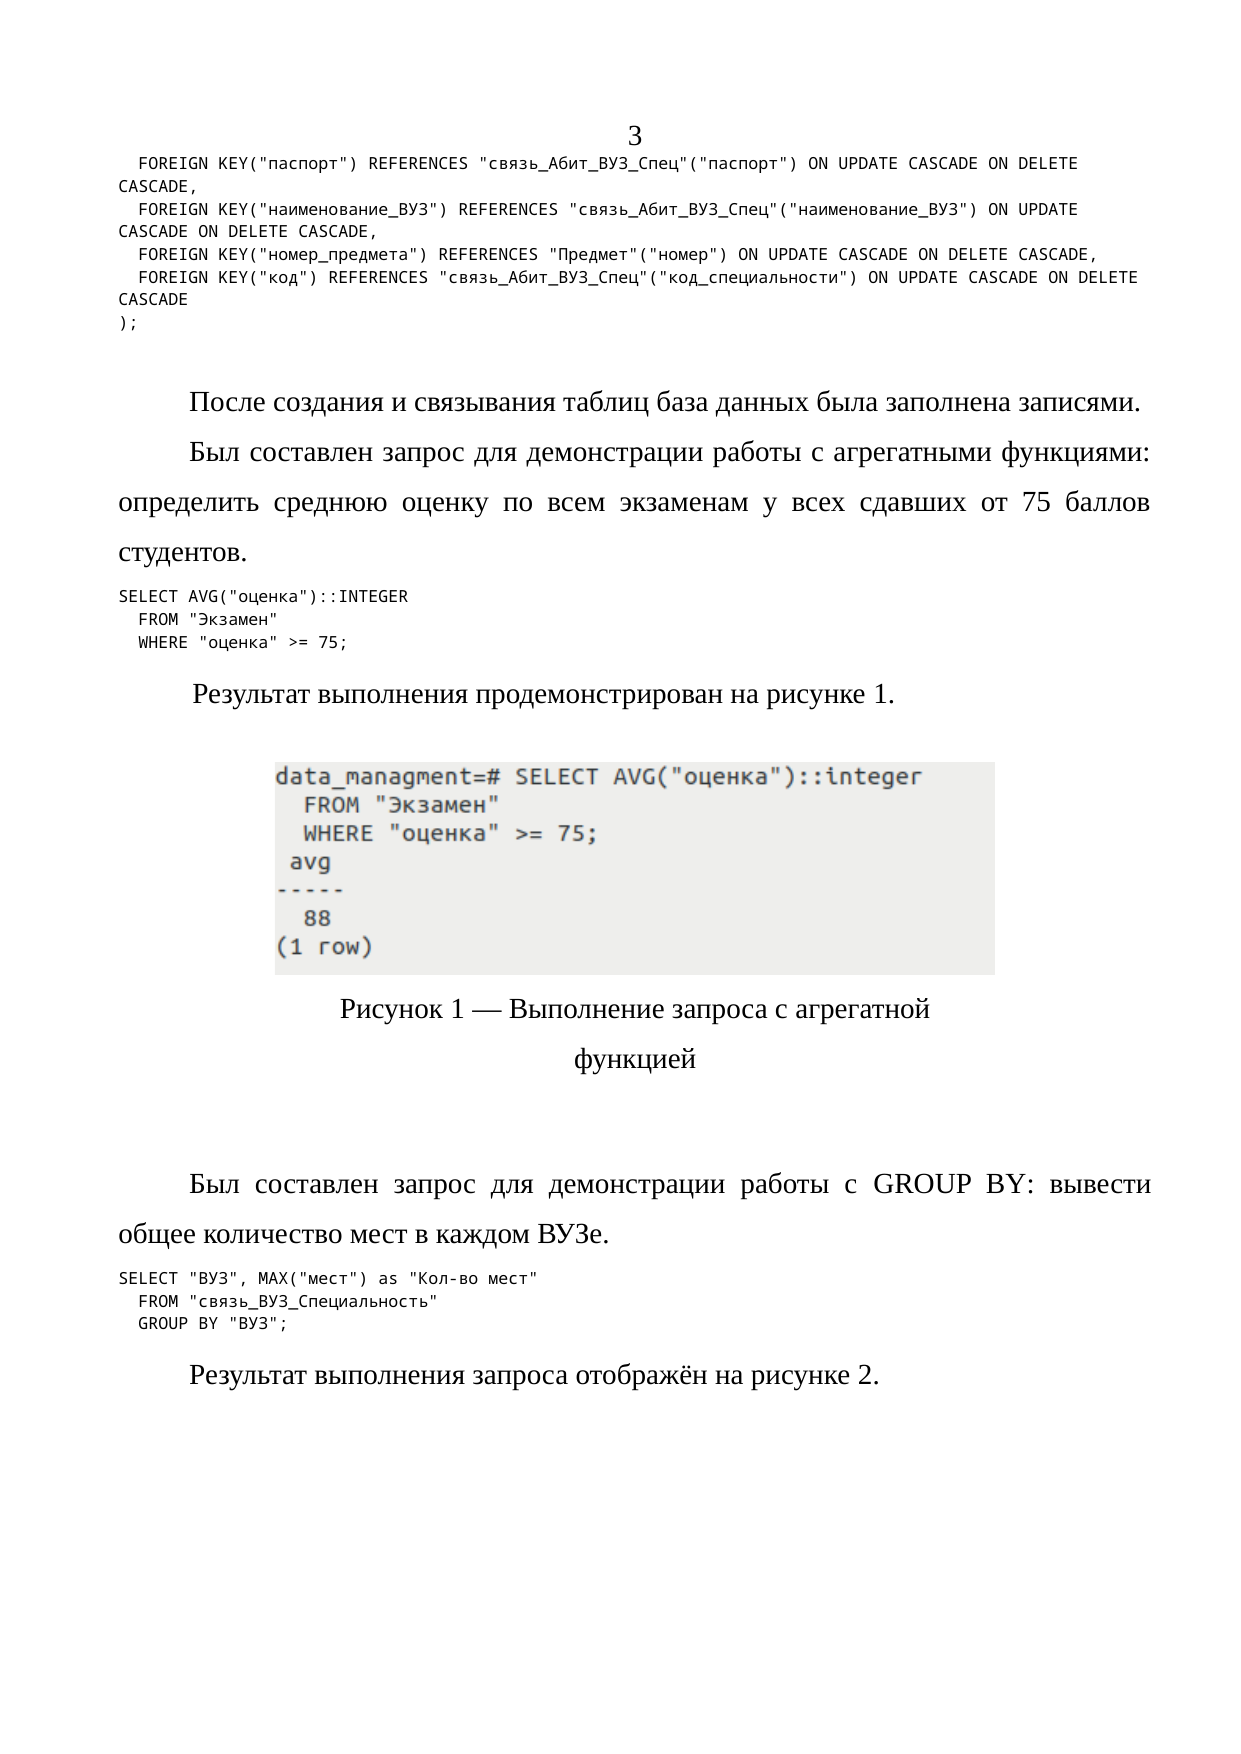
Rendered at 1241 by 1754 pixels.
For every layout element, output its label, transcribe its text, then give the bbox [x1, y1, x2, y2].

text Был составлен запрос для демонстрации работы с GROUP BY: вывести общее количество мест в каждом ВУЗе. [118, 1166, 1152, 1250]
text FOREIGN KEY("номер_предмета") REFERENCES "Предмет"("номер") ON UPDATE CASCADE ON DELETE CASCADE, [118, 242, 1152, 265]
text FROM "связь_ВУЗ_Специальность" [118, 1289, 1152, 1312]
text Рисунок 1 — Выполнение запроса с агрегатной функцией [275, 975, 995, 1075]
text FOREIGN KEY("наименование_ВУЗ") REFERENCES "связь_Абит_ВУЗ_Спец"("наименование_ВУЗ") ON UPDATE CASCADE ON DELETE CASCADE, [118, 197, 1152, 242]
text Результат выполнения продемонстрирован на рисунке 1. [118, 676, 1152, 709]
text Был составлен запрос для демонстрации работы с агрегатными функциями: определить среднюю оценку по всем экзаменам у всех сдавших от 75 баллов студентов. [118, 434, 1152, 568]
text После создания и связывания таблиц база данных была заполнена записями. [118, 384, 1152, 417]
text Результат выполнения запроса отображён на рисунке 2. [118, 1357, 1152, 1391]
text GROUP BY "ВУЗ"; [118, 1312, 1152, 1335]
text FOREIGN KEY("код") REFERENCES "связь_Абит_ВУЗ_Спец"("код_специальности") ON UPDATE CASCADE ON DELETE CASCADE [118, 265, 1152, 311]
picture [274, 762, 995, 975]
text SELECT AVG("оценка")::INTEGER [118, 585, 1152, 608]
text SELECT "ВУЗ", MAX("мест") as "Кол-во мест" [118, 1267, 1152, 1289]
text FROM "Экзамен" [118, 608, 1152, 630]
text ); [118, 311, 1152, 333]
text FOREIGN KEY("паспорт") REFERENCES "связь_Абит_ВУЗ_Спец"("паспорт") ON UPDATE CASCADE ON DELETE CASCADE, [118, 152, 1152, 197]
text WHERE "оценка" >= 75; [118, 630, 1152, 653]
